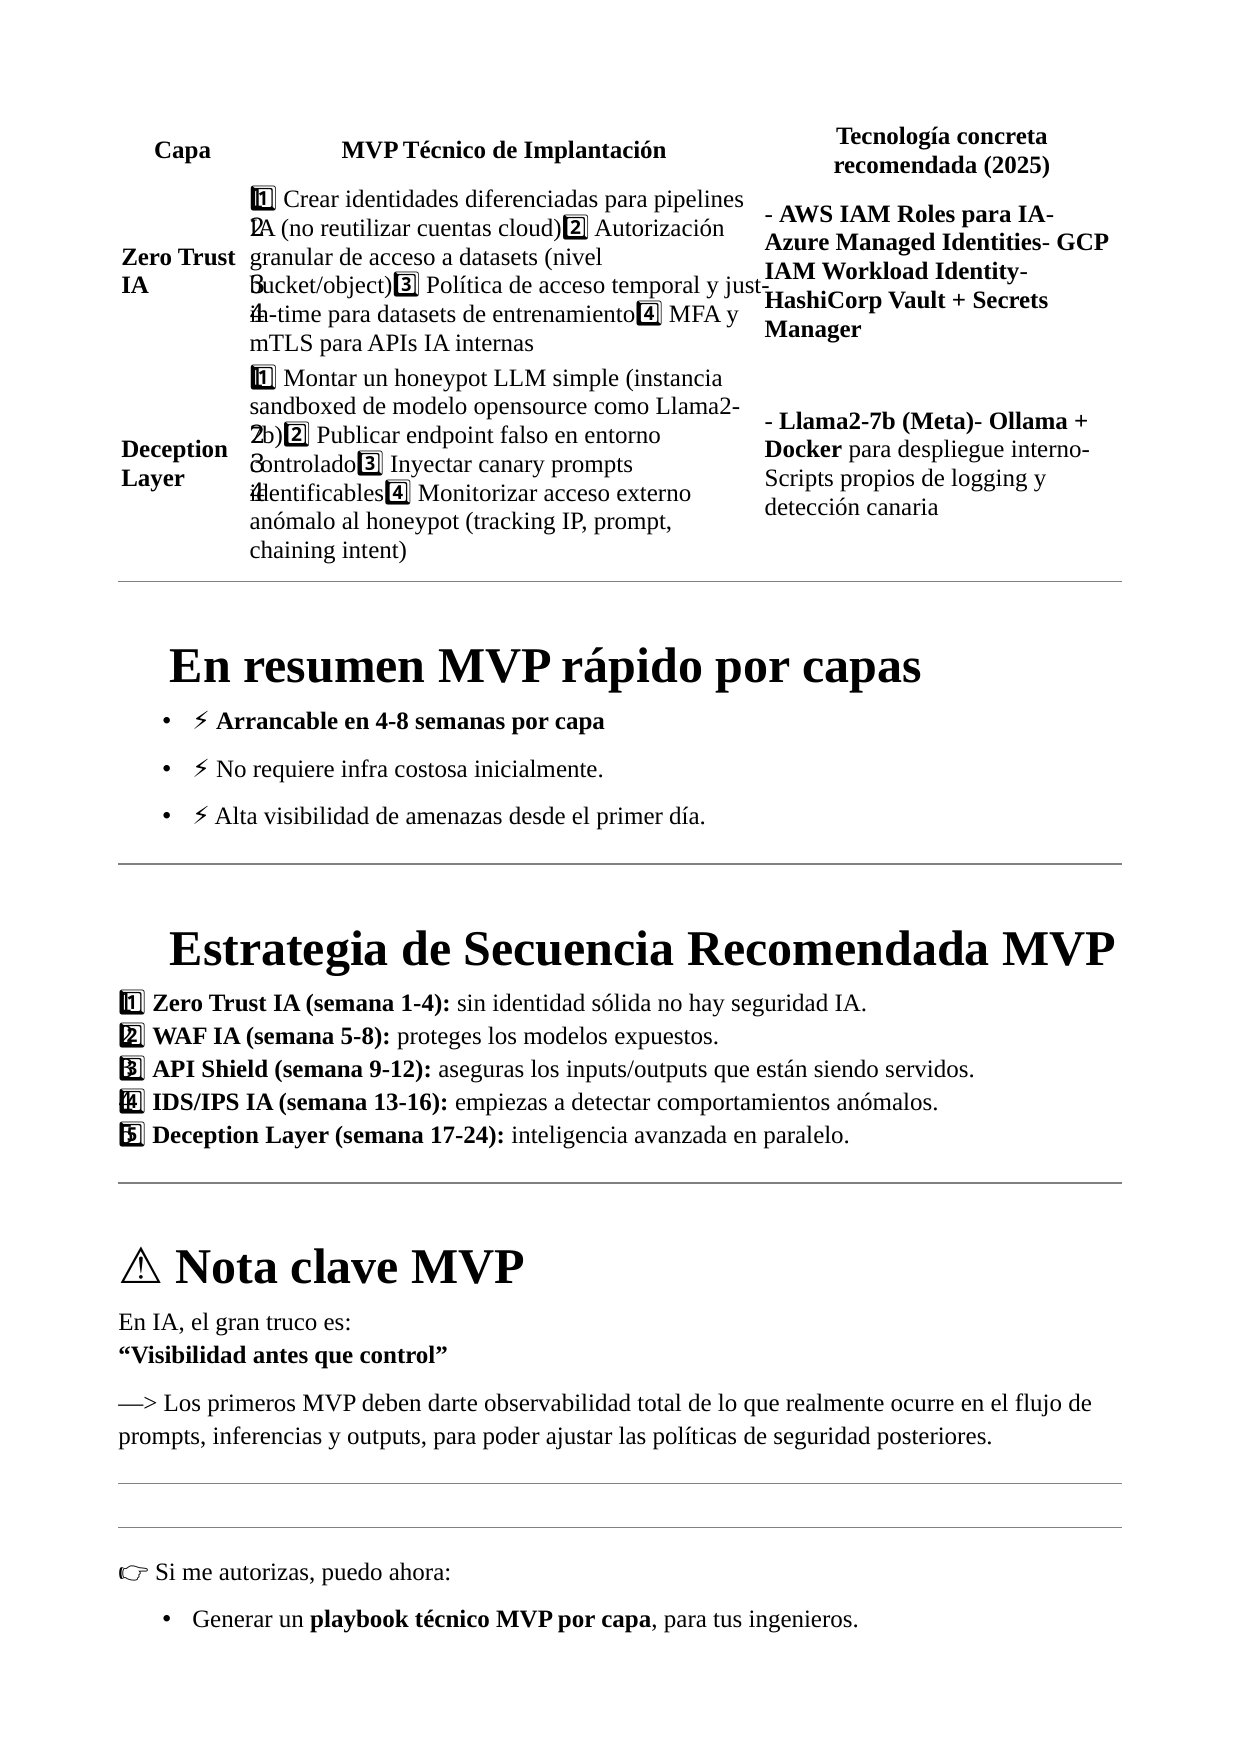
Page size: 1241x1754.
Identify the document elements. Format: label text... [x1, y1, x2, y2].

list ⚡ Arrancable en 4-8 semanas por capa [162, 706, 1122, 735]
table_header Capa [118, 118, 246, 181]
table_cell Deception Layer [118, 360, 246, 567]
table_cell 1️⃣ Crear identidades diferenciadas para pipelines IA (no reutilizar cuentas cloud)2️⃣ Autorización granular de acceso a datasets (nivel bucket/object)3️⃣ Política de acceso temporal y just-in-time para datasets de entrenamiento4️⃣ MFA y mTLS para APIs IA internas [246, 181, 761, 360]
subtitle 🚀 Estrategia de Secuencia Recomendada MVP [118, 918, 1122, 976]
text —> Los primeros MVP deben darte observabilidad total de lo que realmente ocurre en el flujo de prompts, inferencias y outputs, para poder ajustar las políticas de seguridad posteriores. [118, 1388, 1122, 1449]
table_cell 1️⃣ Montar un honeypot LLM simple (instancia sandboxed de modelo opensource como Llama2-7b)2️⃣ Publicar endpoint falso en entorno controlado3️⃣ Inyectar canary prompts identificables4️⃣ Monitorizar acceso externo anómalo al honeypot (tracking IP, prompt, chaining intent) [246, 360, 761, 567]
subtitle 🎯 En resumen MVP rápido por capas [118, 636, 1122, 694]
list Generar un playbook técnico MVP por capa, para tus ingenieros. [162, 1604, 1122, 1633]
table_cell Zero Trust IA [118, 181, 246, 360]
text En IA, el gran truco es: “Visibilidad antes que control” [118, 1307, 1122, 1369]
table_cell - Llama2-7b (Meta)- Ollama + Docker para despliegue interno- Scripts propios de logging y detección canaria [761, 360, 1122, 567]
table_header MVP Técnico de Implantación [246, 118, 761, 181]
text 👉 Si me autorizas, puedo ahora: [118, 1557, 1122, 1586]
list ⚡ Alta visibilidad de amenazas desde el primer día. [162, 801, 1122, 830]
table_header Tecnología concreta recomendada (2025) [761, 118, 1122, 181]
text 1️⃣ Zero Trust IA (semana 1-4): sin identidad sólida no hay seguridad IA. 2️⃣ WAF IA (semana 5-8): proteges los modelos expuestos. 3️⃣ API Shield (semana 9-12): aseguras los inputs/outputs que están siendo servidos. 4️⃣ IDS/IPS IA (semana 13-16): empiezas a detectar comportamientos anómalos. 5️⃣ Deception Layer (semana 17-24): inteligencia avanzada en paralelo. [118, 988, 1122, 1149]
table_cell - AWS IAM Roles para IA- Azure Managed Identities- GCP IAM Workload Identity- HashiCorp Vault + Secrets Manager [761, 181, 1122, 360]
list ⚡ No requiere infra costosa inicialmente. [162, 754, 1122, 782]
subtitle ⚠ Nota clave MVP [118, 1237, 1122, 1295]
